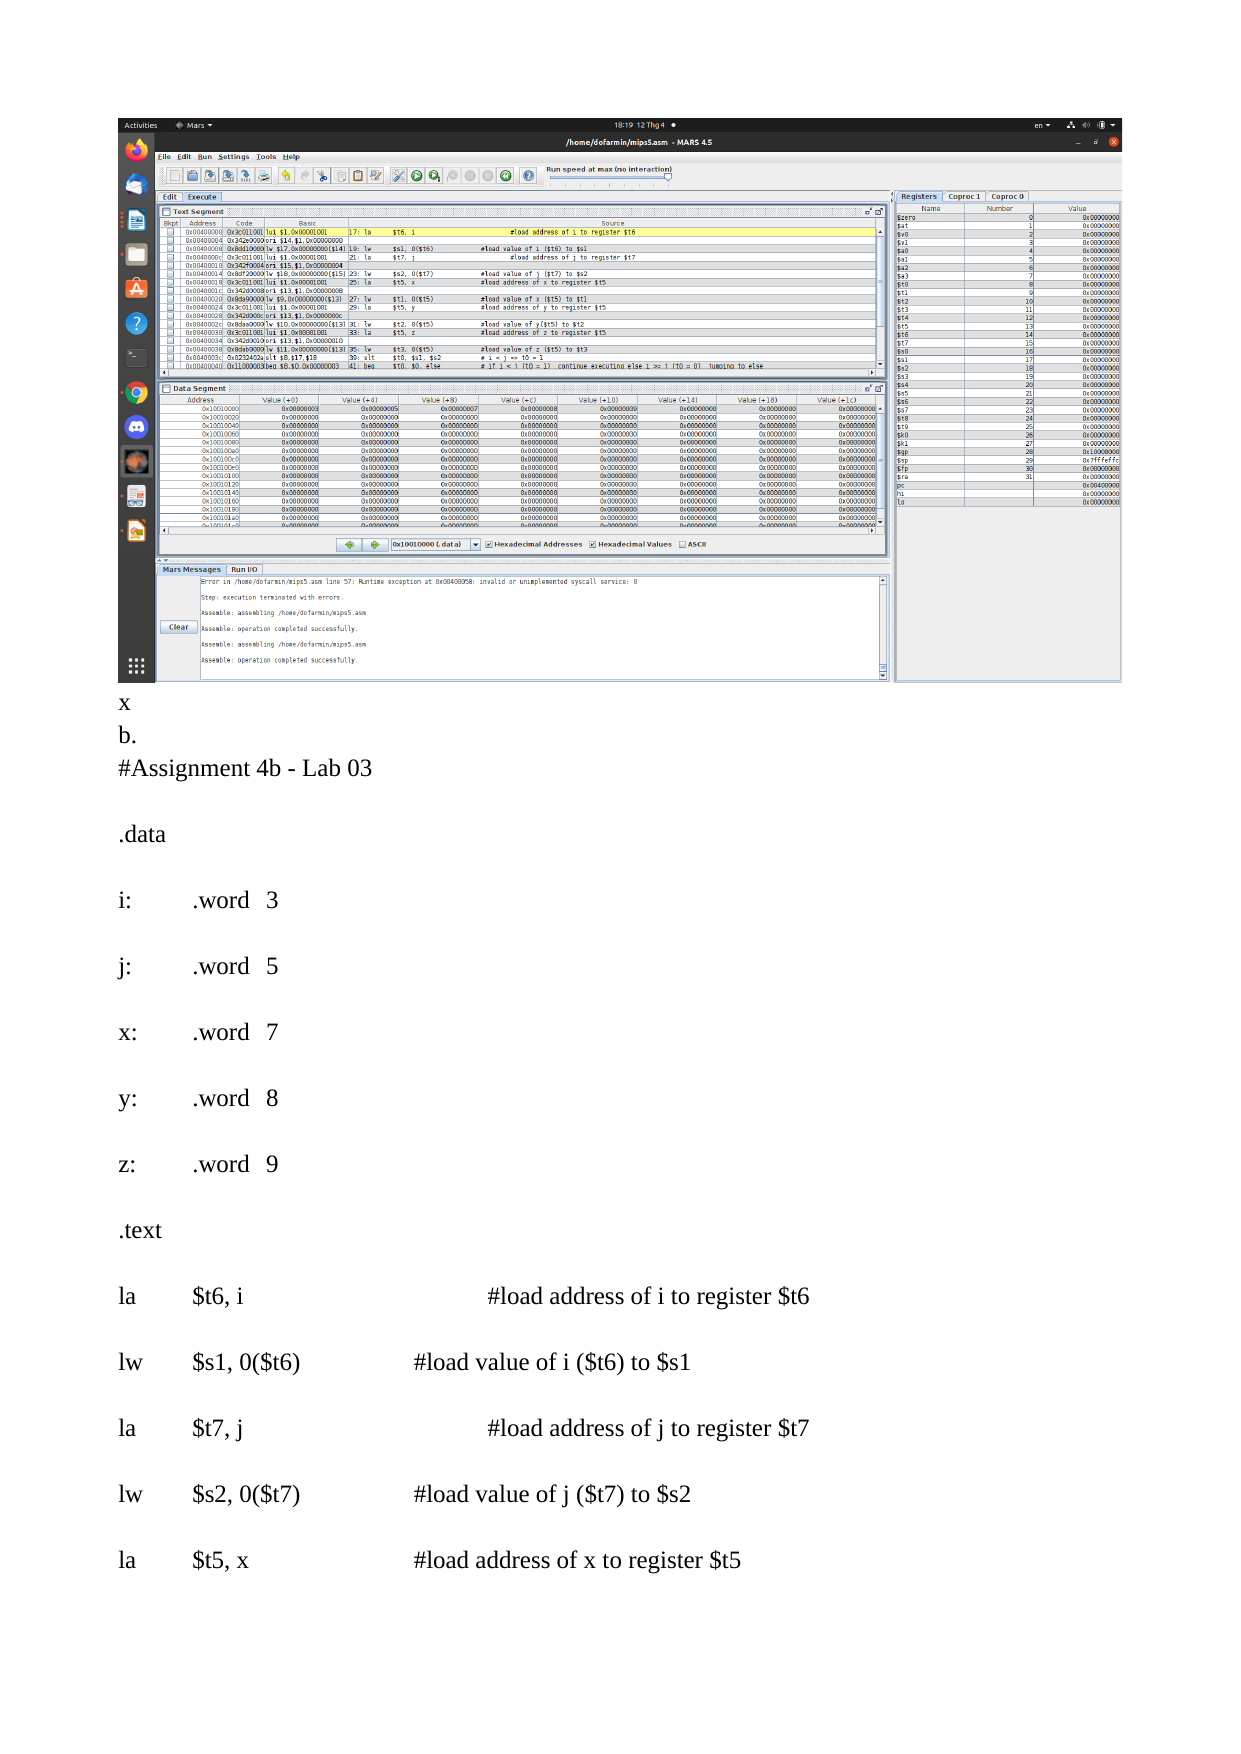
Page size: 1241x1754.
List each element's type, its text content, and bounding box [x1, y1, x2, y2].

text .data [118, 819, 1122, 848]
text lw $s1, 0($t6) #load value of i ($t6) to $s1 [118, 1347, 1122, 1376]
text #Assignment 4b - Lab 03 [118, 753, 1122, 782]
text x: .word 7 [118, 1017, 1122, 1046]
text i: .word 3 [118, 885, 1122, 914]
text .text [118, 1215, 1122, 1244]
picture [118, 118, 1123, 683]
text y: .word 8 [118, 1083, 1122, 1112]
text j: .word 5 [118, 951, 1122, 980]
text la $t5, x #load address of x to register $t5 [118, 1546, 1122, 1574]
text la $t6, i #load address of i to register $t6 [118, 1281, 1122, 1310]
text z: .word 9 [118, 1149, 1122, 1178]
text la $t7, j #load address of j to register $t7 [118, 1413, 1122, 1442]
text x [118, 683, 1122, 716]
text b. [118, 720, 1122, 749]
text lw $s2, 0($t7) #load value of j ($t7) to $s2 [118, 1479, 1122, 1508]
